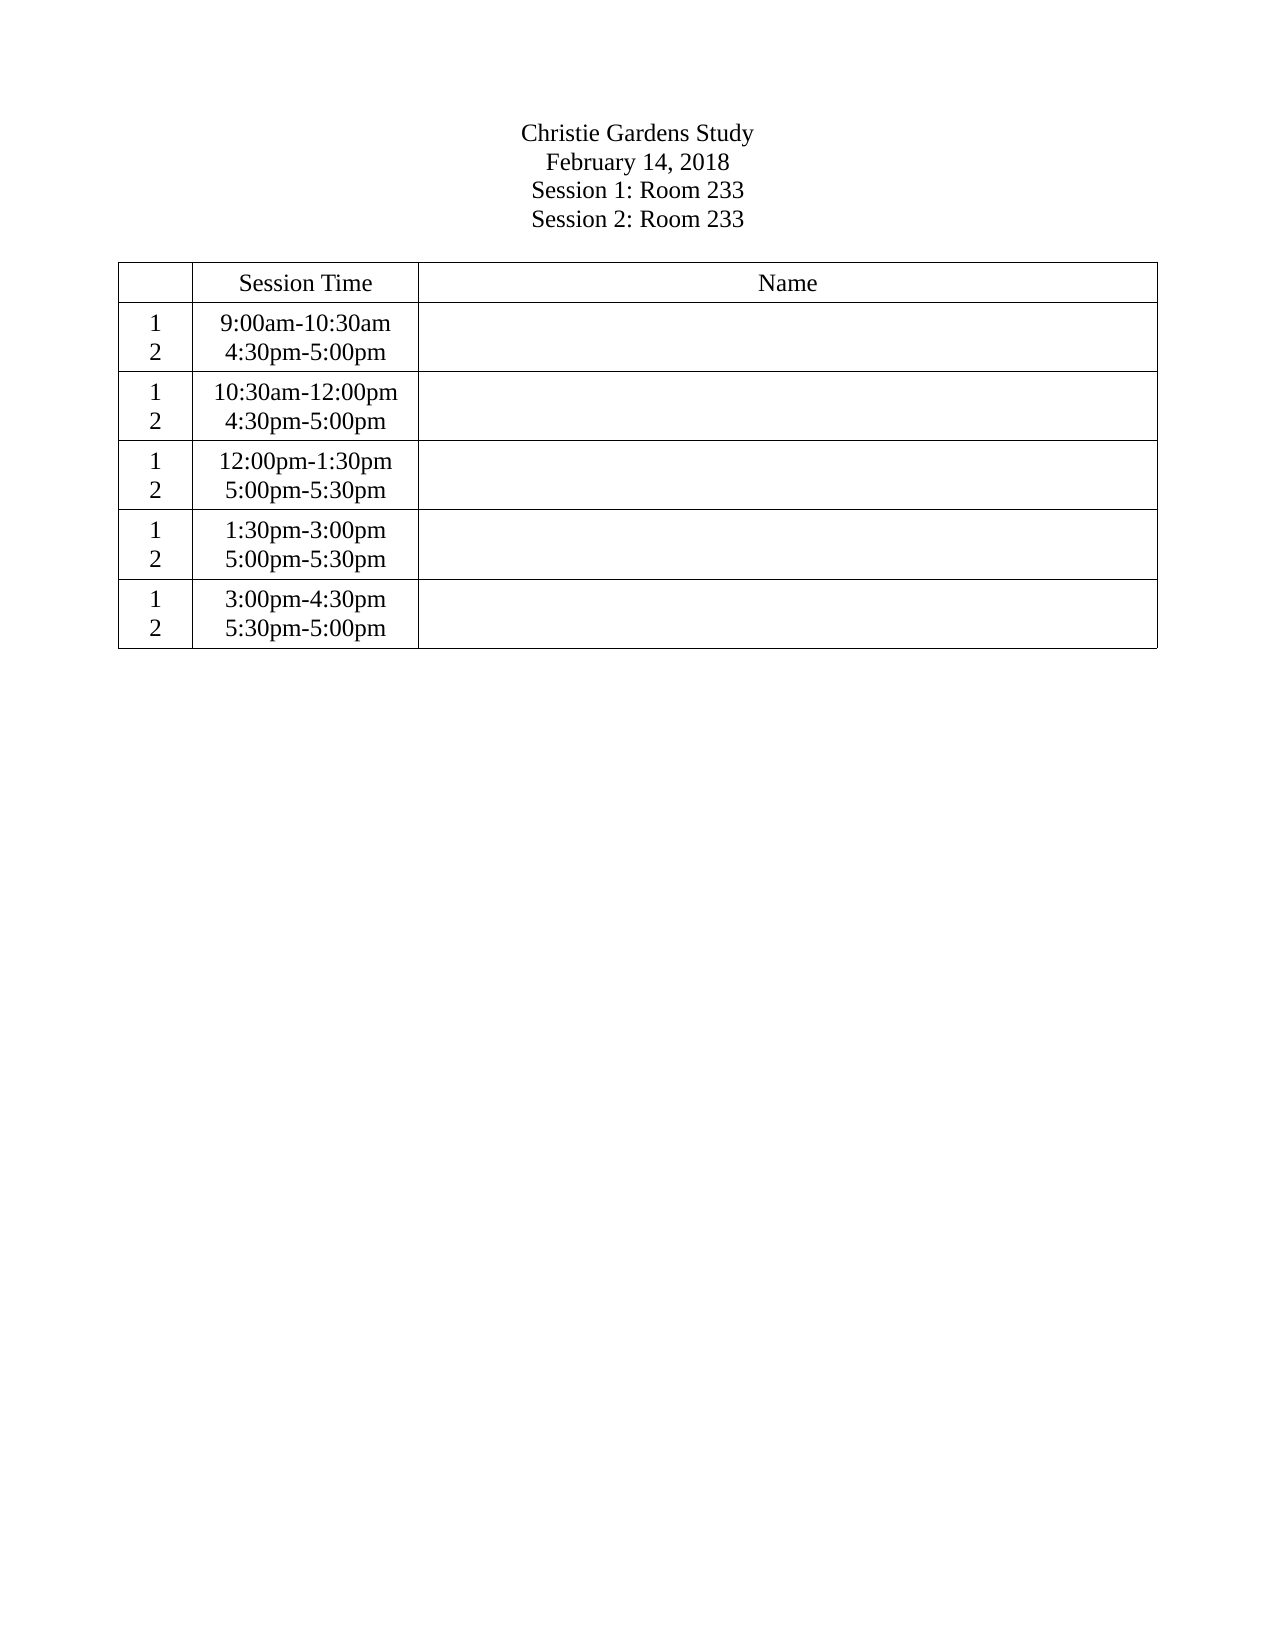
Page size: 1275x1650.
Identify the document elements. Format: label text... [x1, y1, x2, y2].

table_cell 10:30am-12:00pm 4:30pm-5:00pm [193, 372, 418, 440]
table_header Name [419, 263, 1157, 302]
table_header Session Time [193, 263, 418, 302]
table_header [119, 263, 192, 302]
table_cell 1 2 [119, 441, 192, 509]
text Session 2: Room 233 [118, 204, 1157, 233]
table_cell [419, 303, 1157, 371]
text Christie Gardens Study [118, 118, 1157, 147]
table_cell [419, 510, 1157, 578]
table_cell 1 2 [119, 510, 192, 578]
table_cell [419, 441, 1157, 509]
table_cell 1:30pm-3:00pm 5:00pm-5:30pm [193, 510, 418, 578]
table_cell 3:00pm-4:30pm 5:30pm-5:00pm [193, 580, 418, 647]
table_cell 1 2 [119, 372, 192, 440]
table_cell [419, 372, 1157, 440]
table_cell 1 2 [119, 303, 192, 371]
text Session 1: Room 233 [118, 176, 1157, 204]
table_cell [419, 580, 1157, 647]
table_cell 1 2 [119, 580, 192, 647]
table_cell 9:00am-10:30am 4:30pm-5:00pm [193, 303, 418, 371]
table_cell 12:00pm-1:30pm 5:00pm-5:30pm [193, 441, 418, 509]
text February 14, 2018 [118, 147, 1157, 176]
